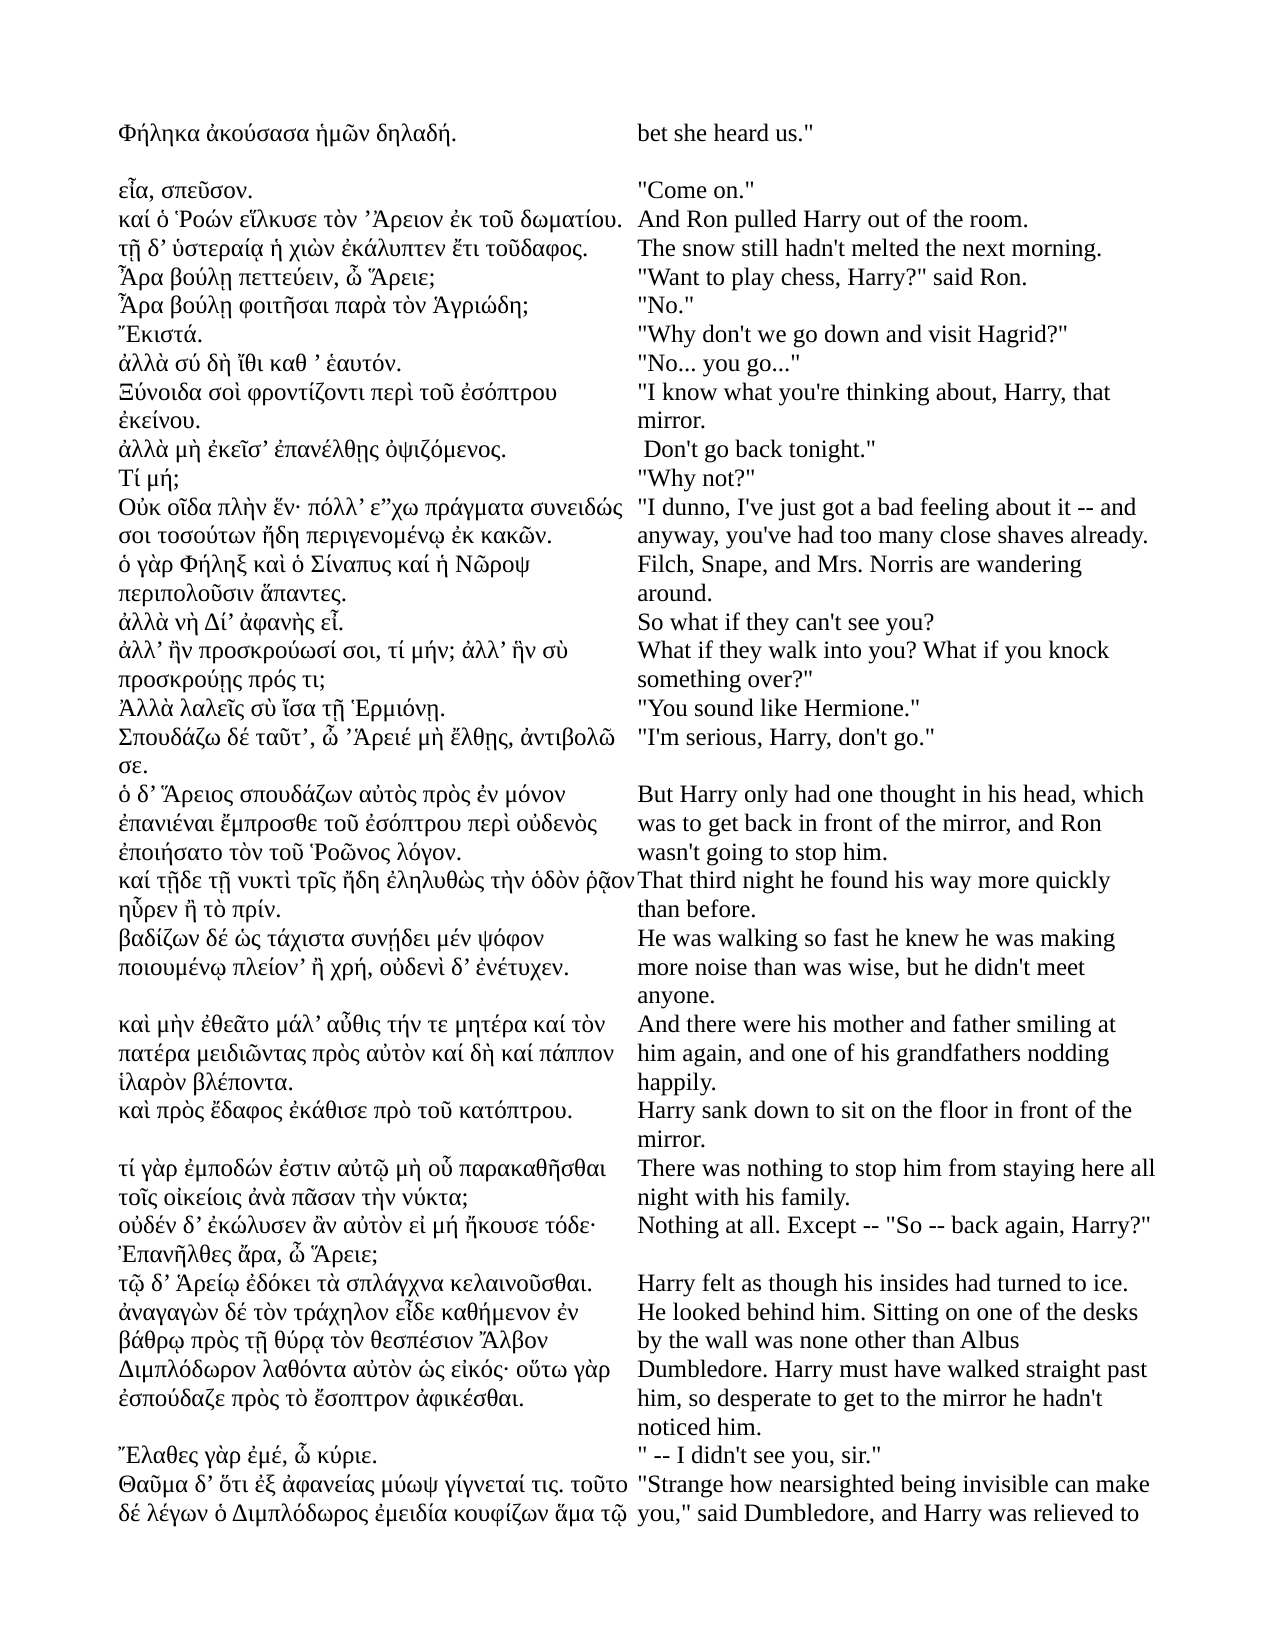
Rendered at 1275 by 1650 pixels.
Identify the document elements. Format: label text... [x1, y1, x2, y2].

table_cell Ξύνοιδα σοὶ φροντίζοντι περὶ τοῦ ἐσόπτρου ἐκείνου. [118, 377, 637, 434]
table_cell Ἀλλὰ λαλεῖς σὺ ἴσα τῇ Ἑρμιόνῃ. [118, 693, 637, 722]
table_cell "Why not?" [637, 463, 1157, 492]
table_cell "I'm serious, Harry, don't go." [637, 722, 1157, 779]
table_cell What if they walk into you? What if you knock something over?" [637, 636, 1157, 693]
table_cell [637, 1239, 1157, 1268]
table_cell Nothing at all. Except -- "So -- back again, Harry?" [637, 1211, 1157, 1239]
table_cell τῇ δ’ ὑστεραίᾳ ἡ χιὼν ἐκάλυπτεν ἔτι τοῦδαφος. [118, 233, 637, 262]
table_cell εἶα, σπεῦσον. [118, 176, 637, 204]
table_cell Filch, Snape, and Mrs. Norris are wandering around. [637, 549, 1157, 607]
table_cell Θαῦμα δ’ ὅτι ἐξ ἀφανείας μύωψ γίγνεταί τις. τοῦτο δέ λέγων ὁ Διμπλόδωρος ἐμειδία κουφίζων ἅμα τῷ [118, 1469, 637, 1527]
table_cell There was nothing to stop him from staying here all night with his family. [637, 1153, 1157, 1211]
table_cell καὶ μὴν ἐθεᾶτο μάλ’ αὖθις τήν τε μητέρα καί τὸν πατέρα μειδιῶντας πρὸς αὐτὸν καί δὴ καί πάππον ἱλαρὸν βλέποντα. [118, 1009, 637, 1096]
table_cell ἀλλὰ μὴ ἐκεῖσ’ ἐπανέλθῃς ὀψιζόμενος. [118, 434, 637, 463]
table_cell He was walking so fast he knew he was making more noise than was wise, but he didn't meet anyone. [637, 923, 1157, 1009]
table_cell "No." [637, 291, 1157, 319]
table_cell "Want to play chess, Harry?" said Ron. [637, 262, 1157, 291]
table_cell ἀλλ’ ἢν προσκρούωσί σοι, τί μήν; ἀλλ’ ἣν σὺ προσκρούῃς πρός τι; [118, 636, 637, 693]
table_cell Ἔλαθες γὰρ ἐμέ, ὧ κύριε. [118, 1441, 637, 1469]
table_cell τί γὰρ ἐμποδών ἐστιν αὐτῷ μὴ οὗ παρακαθῆσθαι τοῖς οἰκείοις ἀνὰ πᾶσαν τὴν νύκτα; [118, 1153, 637, 1211]
table_cell [637, 147, 1157, 176]
table_cell The snow still hadn't melted the next morning. [637, 233, 1157, 262]
table_cell Ἆρα βούλῃ πεττεύειν, ὦ Ἅρειε; [118, 262, 637, 291]
table_cell That third night he found his way more quickly than before. [637, 866, 1157, 923]
table_cell καὶ πρὸς ἔδαφος ἐκάθισε πρὸ τοῦ κατόπτρου. [118, 1096, 637, 1153]
table_cell "I dunno, I've just got a bad feeling about it -- and anyway, you've had too many close shaves already. [637, 492, 1157, 549]
table_cell ἀλλὰ σύ δὴ ἴθι καθ ’ ἑαυτόν. [118, 348, 637, 377]
table_cell οὐδέν δ’ ἐκώλυσεν ἂν αὐτὸν εἰ μή ἤκουσε τόδε· [118, 1211, 637, 1239]
table_cell He looked behind him. Sitting on one of the desks by the wall was none other than Albus Dumbledore. Harry must have walked straight past him, so desperate to get to the mirror he hadn't noticed him. [637, 1297, 1157, 1441]
table_cell "No... you go..." [637, 348, 1157, 377]
table_cell Τί μή; [118, 463, 637, 492]
table_cell ἀλλὰ νὴ Δί’ ἀφανὴς εἶ. [118, 607, 637, 636]
table_cell "Come on." [637, 176, 1157, 204]
table_cell ὁ δ’ Ἅρειος σπουδάζων αὐτὸς πρὸς ἐν μόνον ἐπανιέναι ἔμπροσθε τοῦ ἐσόπτρου περὶ οὐδενὸς ἐποιήσατο τὸν τοῦ Ῥοῶνος λόγον. [118, 779, 637, 866]
table_cell καί ὁ Ῥοών εἵλκυσε τὸν ’Ἀρειον ἐκ τοῦ δωματίου. [118, 204, 637, 233]
table_cell βαδίζων δέ ὡς τάχιστα συνῄδει μέν ψόφον ποιουμένῳ πλείον’ ἢ χρή, οὐδενὶ δ’ ἐνέτυχεν. [118, 923, 637, 1009]
table_cell Φήληκα ἀκούσασα ἡμῶν δηλαδή. [118, 118, 637, 147]
table_cell "I know what you're thinking about, Harry, that mirror. [637, 377, 1157, 434]
table_cell Don't go back tonight." [637, 434, 1157, 463]
table_cell [118, 147, 637, 176]
table_cell But Harry only had one thought in his head, which was to get back in front of the mirror, and Ron wasn't going to stop him. [637, 779, 1157, 866]
table_cell And there were his mother and father smiling at him again, and one of his grandfathers nodding happily. [637, 1009, 1157, 1096]
table_cell ἀναγαγὼν δέ τὸν τράχηλον εἶδε καθήμενον ἐν βάθρῳ πρὸς τῇ θύρᾳ τὸν θεσπέσιον Ἄλβον Διμπλόδωρον λαθόντα αὐτὸν ὡς εἰκός· οὕτω γὰρ ἐσπούδαζε πρὸς τὸ ἔσοπτρον ἀφικέσθαι. [118, 1297, 637, 1441]
table_cell Οὐκ οῖδα πλὴν ἕν· πόλλ’ ε”χω πράγματα συνειδώς σοι τοσούτων ἤδη περιγενομένῳ ἐκ κακῶν. [118, 492, 637, 549]
table_cell And Ron pulled Harry out of the room. [637, 204, 1157, 233]
table_cell Ἔκιστά. [118, 319, 637, 348]
table_cell ὁ γὰρ Φήληξ καὶ ὁ Σίναπυς καί ἡ Νῶροψ περιπολοῦσιν ἅπαντες. [118, 549, 637, 607]
table_cell τῷ δ’ Ἁρείῳ ἐδόκει τὰ σπλάγχνα κελαινοῦσθαι. [118, 1268, 637, 1297]
table_cell "Strange how nearsighted being invisible can make you," said Dumbledore, and Harry was relieved to [637, 1469, 1157, 1527]
table_cell "Why don't we go down and visit Hagrid?" [637, 319, 1157, 348]
table_cell καί τῇδε τῇ νυκτὶ τρῖς ἤδη ἐληλυθὼς τὴν ὁδὸν ῥᾷον ηὗρεν ἢ τὸ πρίν. [118, 866, 637, 923]
table_cell Σπουδάζω δέ ταῦτ’, ὦ ’Ἁρειέ μὴ ἔλθῃς, ἀντιβολῶ σε. [118, 722, 637, 779]
table_cell Harry sank down to sit on the floor in front of the mirror. [637, 1096, 1157, 1153]
table_cell So what if they can't see you? [637, 607, 1157, 636]
table_cell " -- I didn't see you, sir." [637, 1441, 1157, 1469]
table_cell Ἐπανῆλθες ἄρα, ὦ Ἅρειε; [118, 1239, 637, 1268]
table_cell "You sound like Hermione." [637, 693, 1157, 722]
table_cell bet she heard us." [637, 118, 1157, 147]
table_cell Harry felt as though his insides had turned to ice. [637, 1268, 1157, 1297]
table_cell Ἆρα βούλῃ φοιτῆσαι παρὰ τὸν Ἁγριώδη; [118, 291, 637, 319]
